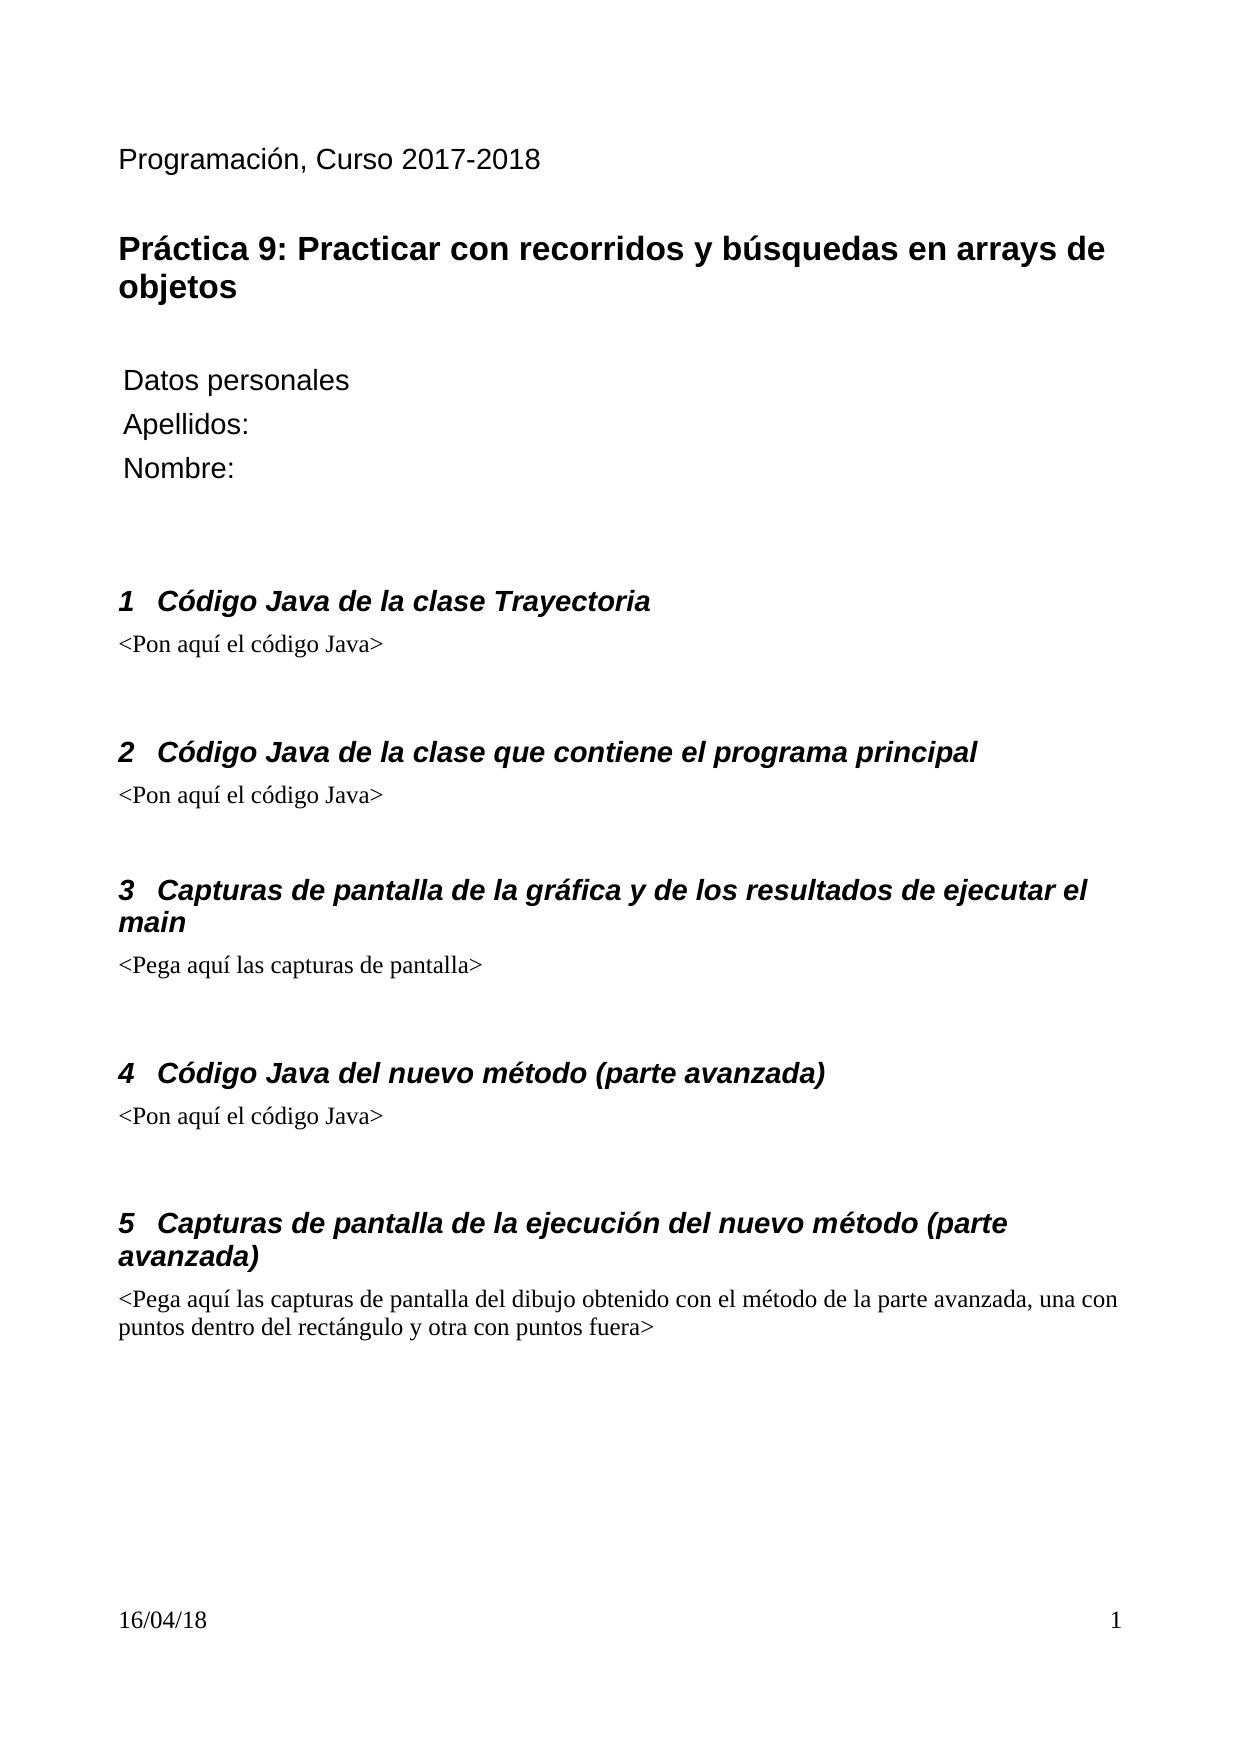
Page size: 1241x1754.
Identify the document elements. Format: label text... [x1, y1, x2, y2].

subtitle Capturas de pantalla de la gráfica y de los resultados de ejecutar el main [118, 874, 1122, 939]
text <Pega aquí las capturas de pantalla del dibujo obtenido con el método de la parte avanzada, una con puntos dentro del rectángulo y otra con puntos fuera> [118, 1285, 1122, 1341]
text <Pega aquí las capturas de pantalla> [118, 951, 1122, 979]
table_header Datos personales [117, 358, 1122, 402]
table_cell Nombre: [117, 446, 269, 490]
subtitle Capturas de pantalla de la ejecución del nuevo método (parte avanzada) [118, 1207, 1122, 1273]
table_cell Apellidos: [117, 402, 269, 446]
subtitle Práctica 9: Practicar con recorridos y búsquedas en arrays de objetos [118, 230, 1122, 305]
text <Pon aquí el código Java> [118, 630, 1122, 658]
table_cell [269, 402, 1122, 446]
subtitle Código Java del nuevo método (parte avanzada) [118, 1057, 1122, 1089]
table_cell [269, 446, 1122, 490]
subtitle Código Java de la clase que contiene el programa principal [118, 736, 1122, 768]
text <Pon aquí el código Java> [118, 1102, 1122, 1130]
text <Pon aquí el código Java> [118, 781, 1122, 808]
subtitle Código Java de la clase Trayectoria [118, 585, 1122, 618]
